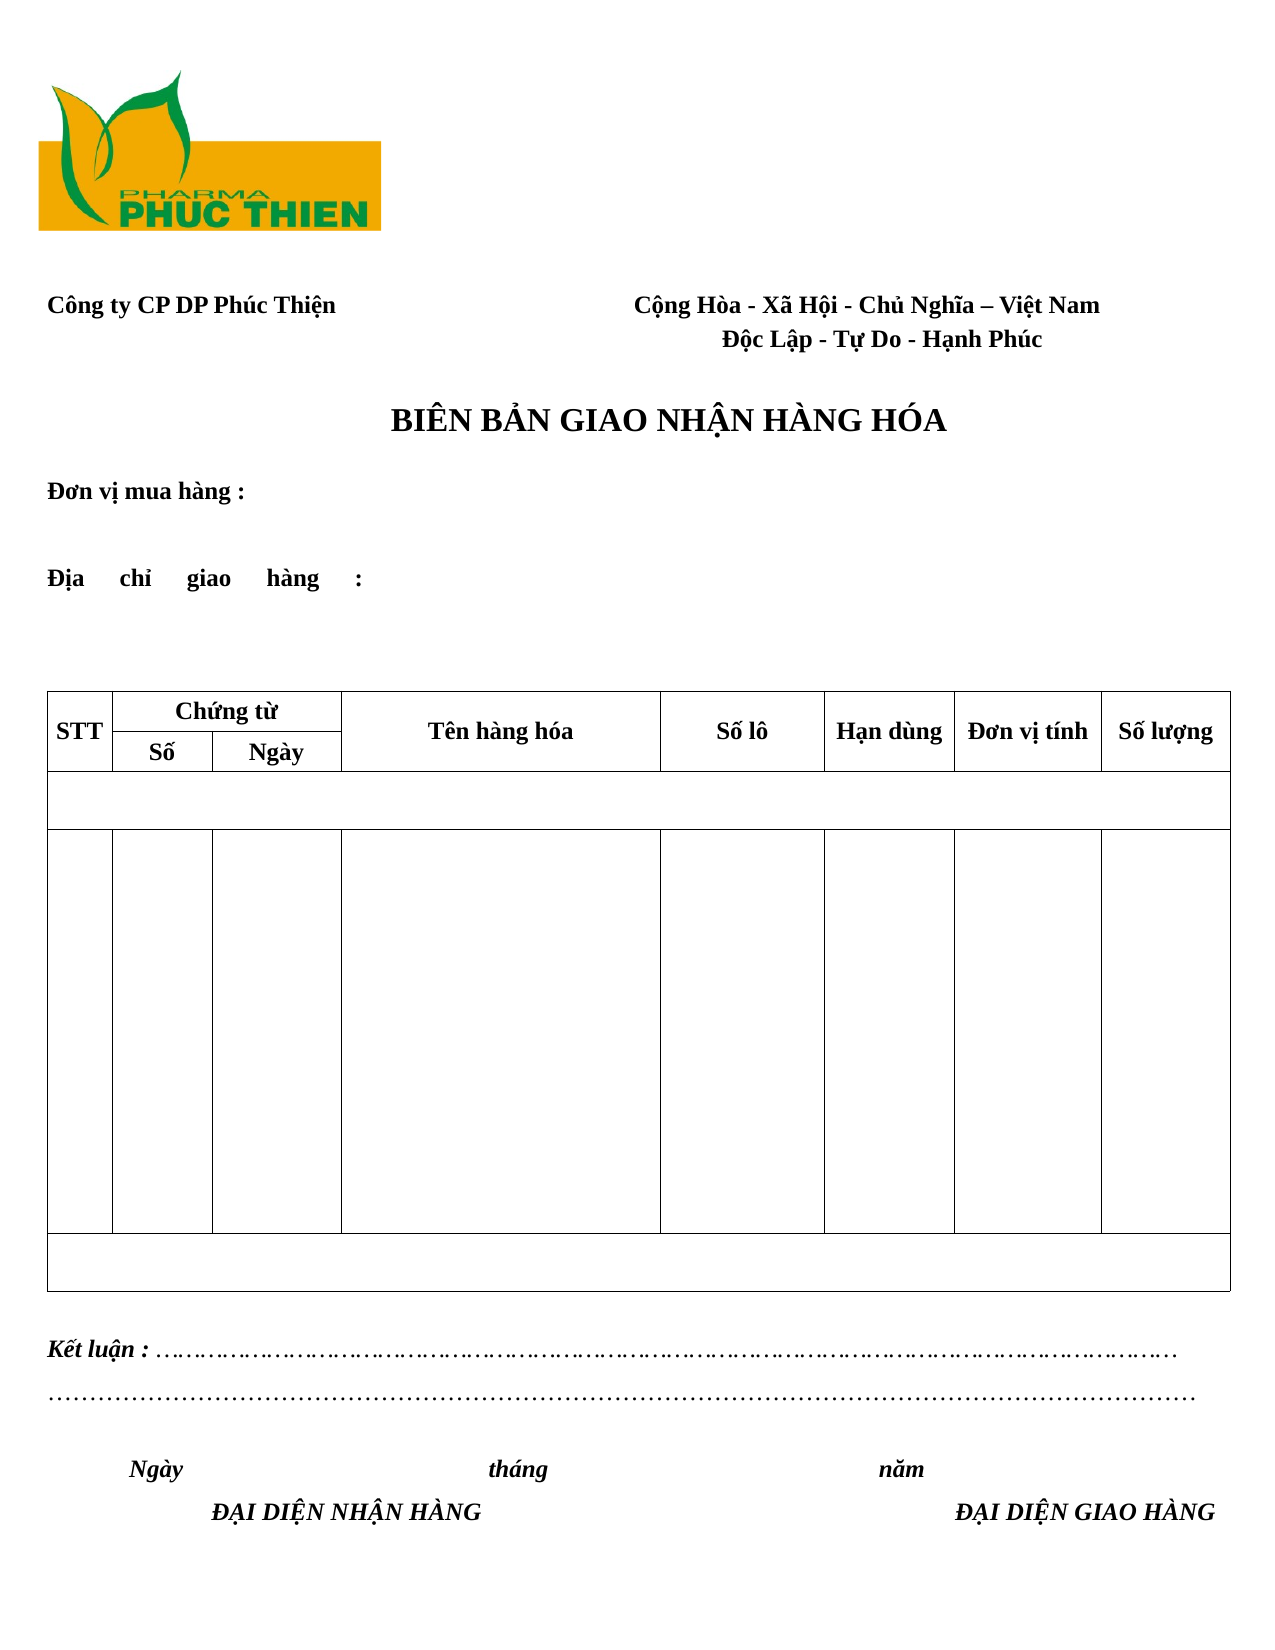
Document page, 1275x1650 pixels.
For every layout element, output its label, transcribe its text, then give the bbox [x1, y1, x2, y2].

text Công ty CP DP Phúc Thiện Cộng Hòa - Xã Hội - Chủ Nghĩa – Việt Nam [47, 291, 1230, 319]
table_cell <o.trahang_id.invoice_id and o.trahang_id.invoice_id.reference_number or ''> [113, 830, 212, 1233]
table_cell Ngày [213, 732, 341, 771]
picture [38, 70, 382, 231]
table_header STT [48, 692, 112, 771]
table_header Đơn vị tính [955, 692, 1101, 771]
table_header Chứng từ [113, 692, 341, 731]
table_header Số lô [661, 692, 824, 771]
text Độc Lập - Tự Do - Hạnh Phúc [47, 324, 1230, 352]
table_header Hạn dùng [825, 692, 954, 771]
text ĐẠI DIỆN NHẬN HÀNG ĐẠI DIỆN GIAO HÀNG [47, 1497, 1275, 1526]
table_cell <seq+1> [48, 830, 112, 1233]
text Ngày <get_date(o.date)['day']> tháng <get_date(o.date)['month']> năm <get_date(o.date)['year']> [47, 1454, 1230, 1482]
table_cell <get_ngay_hethan(line.prodlot_id and line.prodlot_id.life_date)> [825, 830, 954, 1233]
text Địa chỉ giao hàng : <get_partner_address(get_picking(o.trahang_id.picking_id.id) and get_picking(o.trahang_id.picking_id.id) or False) or ''> [47, 563, 1230, 624]
table_header Tên hàng hóa [342, 692, 660, 771]
table_cell <get_ngay_hd(o.trahang_id.invoice_id and o.trahang_id.invoice_id.date_invoice or '')> [213, 830, 341, 1233]
table_cell <line.product_qty or 0> [1102, 830, 1230, 1233]
table_cell </for> [48, 1234, 1230, 1291]
table_cell <line.product_id and line.product_id.name or ''> [342, 830, 660, 1233]
text BIÊN BẢN GIAO NHẬN HÀNG HÓA [47, 400, 1230, 438]
table_cell <line.product_uom and line.product_uom.name or ''> [955, 830, 1101, 1233]
text Kết luận : ………………………………………………………………………………………………………………………… [47, 1334, 1230, 1363]
text ………………………………………………………………………………………………………………………… [47, 1377, 1230, 1406]
text Đơn vị mua hàng : <get_picking(o.trahang_id.picking_id.id) and get_picking(o.trahang_id.picking_id.id).partner_id and get_picking(o.trahang_id.picking_id.id).partner_id.name or ''> [47, 476, 1230, 563]
table_header Số lượng [1102, 692, 1230, 771]
table_cell <line.prodlot_id and line.prodlot_id.name or ''> [661, 830, 824, 1233]
table_cell <for each="seq,line in enumerate(o.ct_giaohang_line)"> [48, 772, 1230, 829]
table_cell Số [113, 732, 212, 771]
